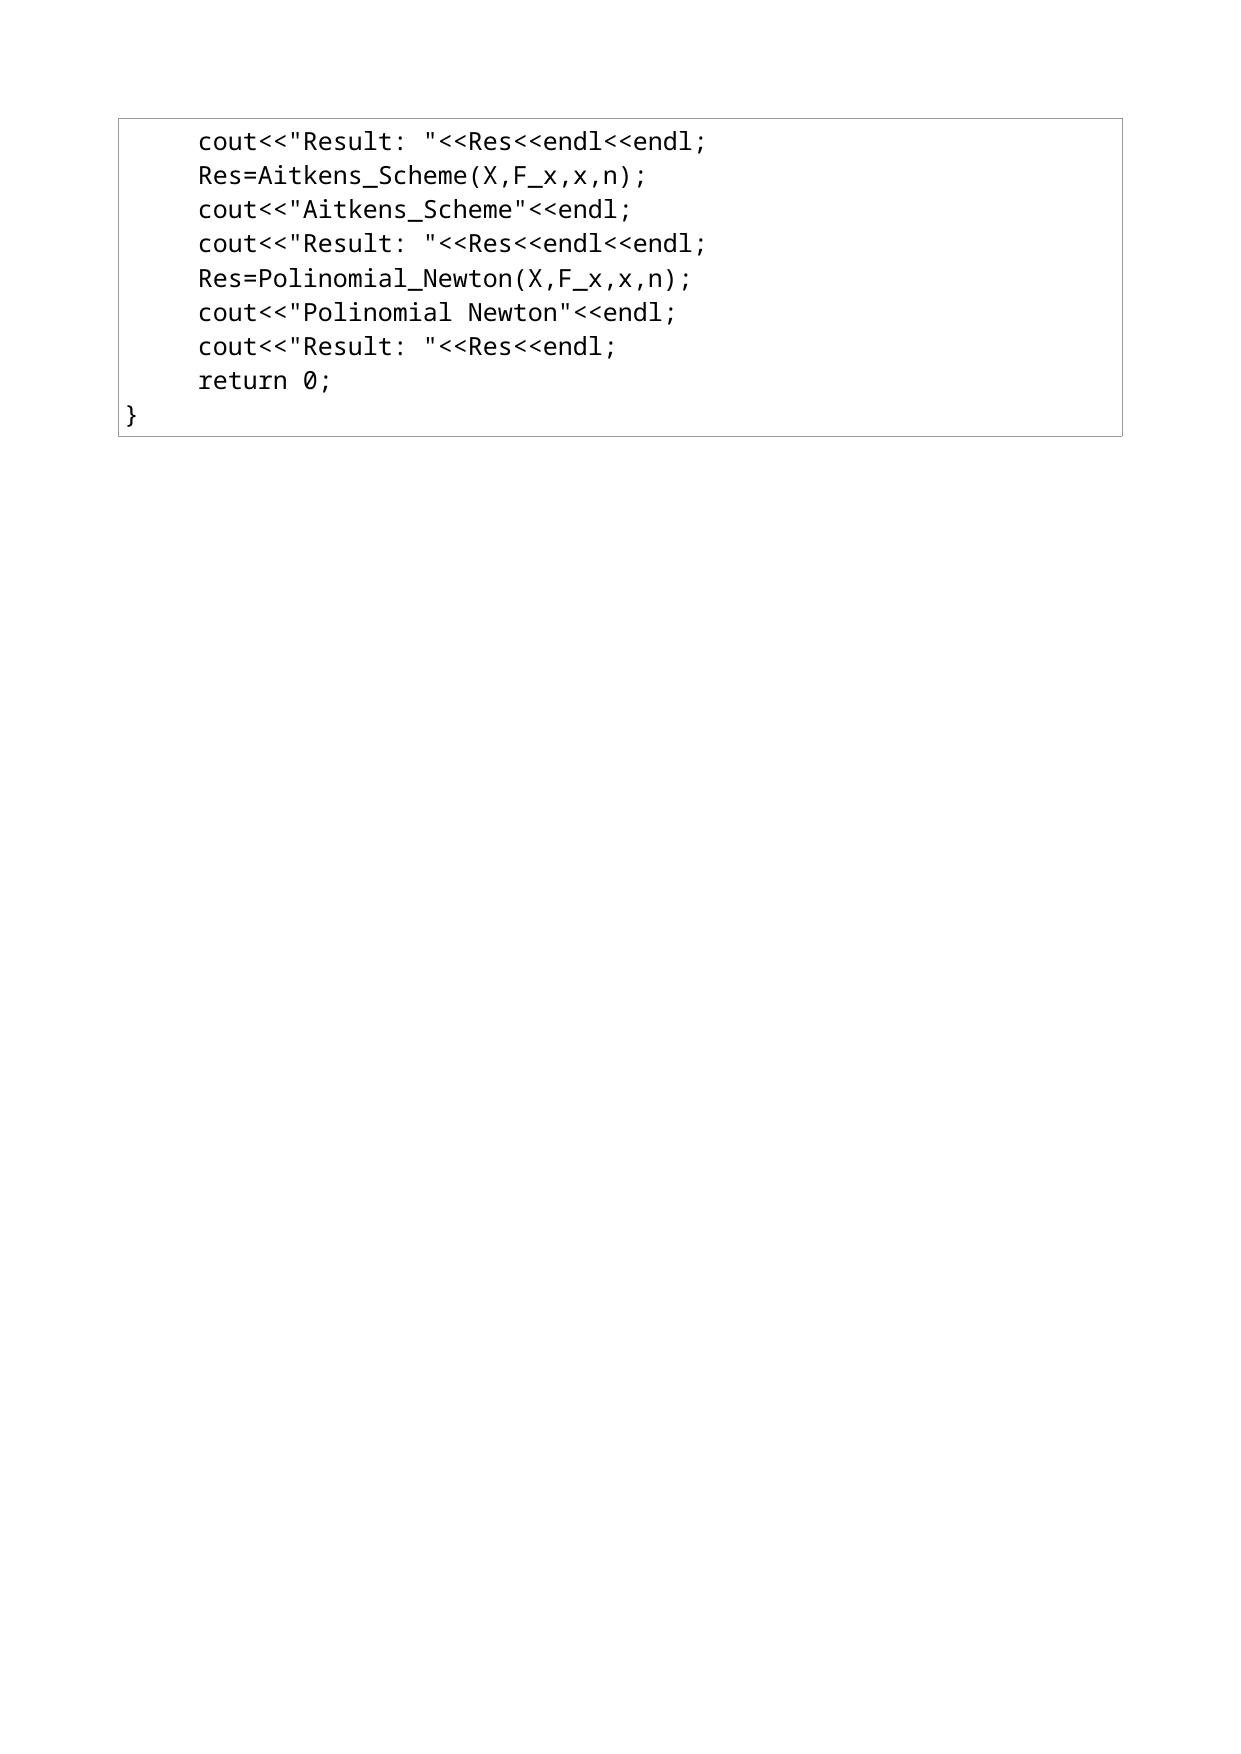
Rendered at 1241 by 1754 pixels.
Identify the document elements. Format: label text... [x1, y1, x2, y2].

table_header cout<<"Result: "<<Res<<endl<<endl; Res=Aitkens_Scheme(X,F_x,x,n); cout<<"Aitkens_Scheme"<<endl; cout<<"Result: "<<Res<<endl<<endl; Res=Polinomial_Newton(X,F_x,x,n); cout<<"Polinomial Newton"<<endl; cout<<"Result: "<<Res<<endl; return 0; } [119, 119, 1122, 436]
